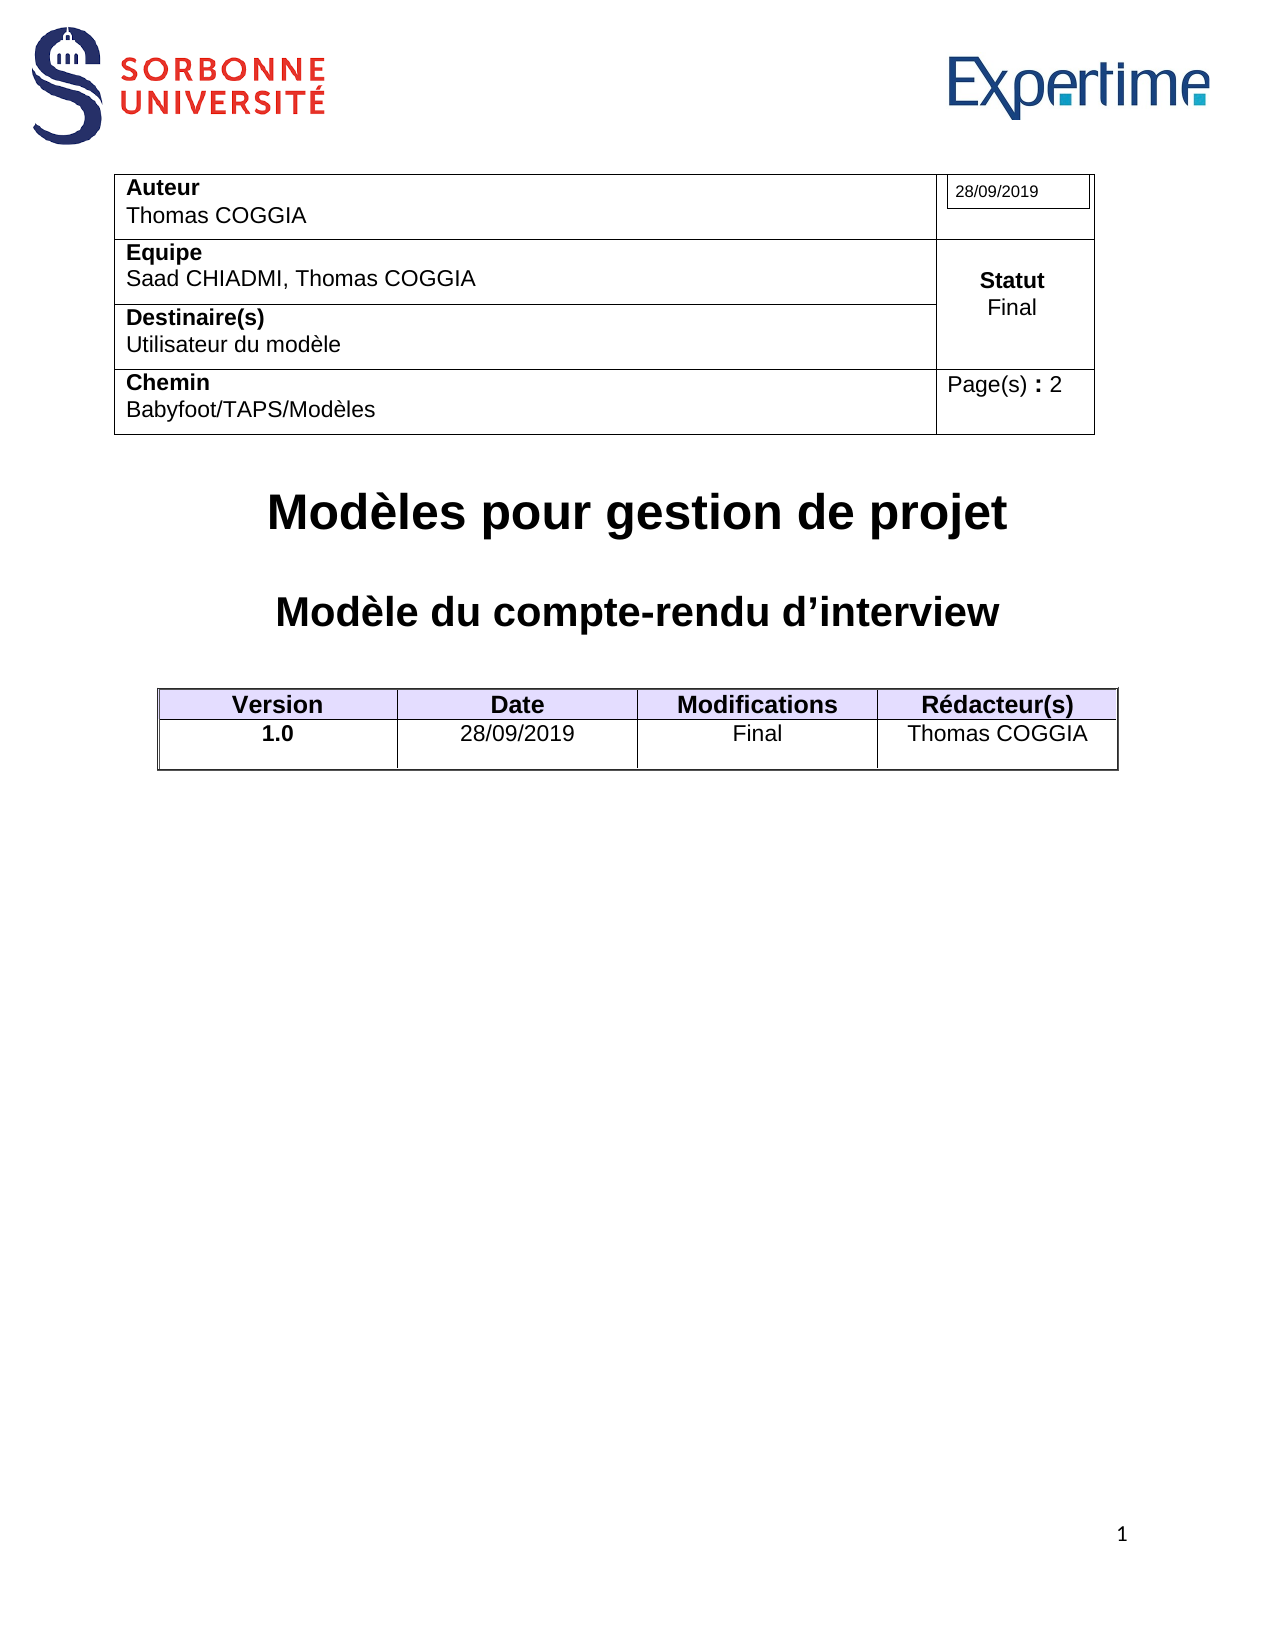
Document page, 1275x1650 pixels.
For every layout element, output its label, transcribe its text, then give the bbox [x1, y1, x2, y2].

table_header Version [160, 690, 397, 719]
table_cell 1.0 [160, 720, 397, 768]
picture [31, 26, 325, 145]
table_cell Statut Final [937, 240, 1094, 369]
table_header Auteur Thomas COGGIA [115, 175, 936, 239]
table_cell Thomas COGGIA [878, 720, 1116, 768]
table_cell 28/09/2019 [398, 720, 637, 768]
table_header Rédacteur(s) [878, 690, 1116, 719]
picture [945, 52, 1210, 120]
table_header Modifications [638, 690, 877, 719]
text Modèle du compte-rendu d’interview [148, 588, 1127, 636]
table_cell Equipe Saad CHIADMI, Thomas COGGIA [115, 240, 936, 304]
table_cell Page(s) : 2 [937, 370, 1094, 434]
text Modèles pour gestion de projet [148, 482, 1127, 540]
table_cell Destinaire(s) Utilisateur du modèle [115, 305, 936, 369]
table_header [937, 175, 1094, 239]
table_header Date [398, 690, 637, 719]
table_cell Chemin Babyfoot/TAPS/Modèles [115, 370, 936, 434]
table_cell Final [638, 720, 877, 768]
